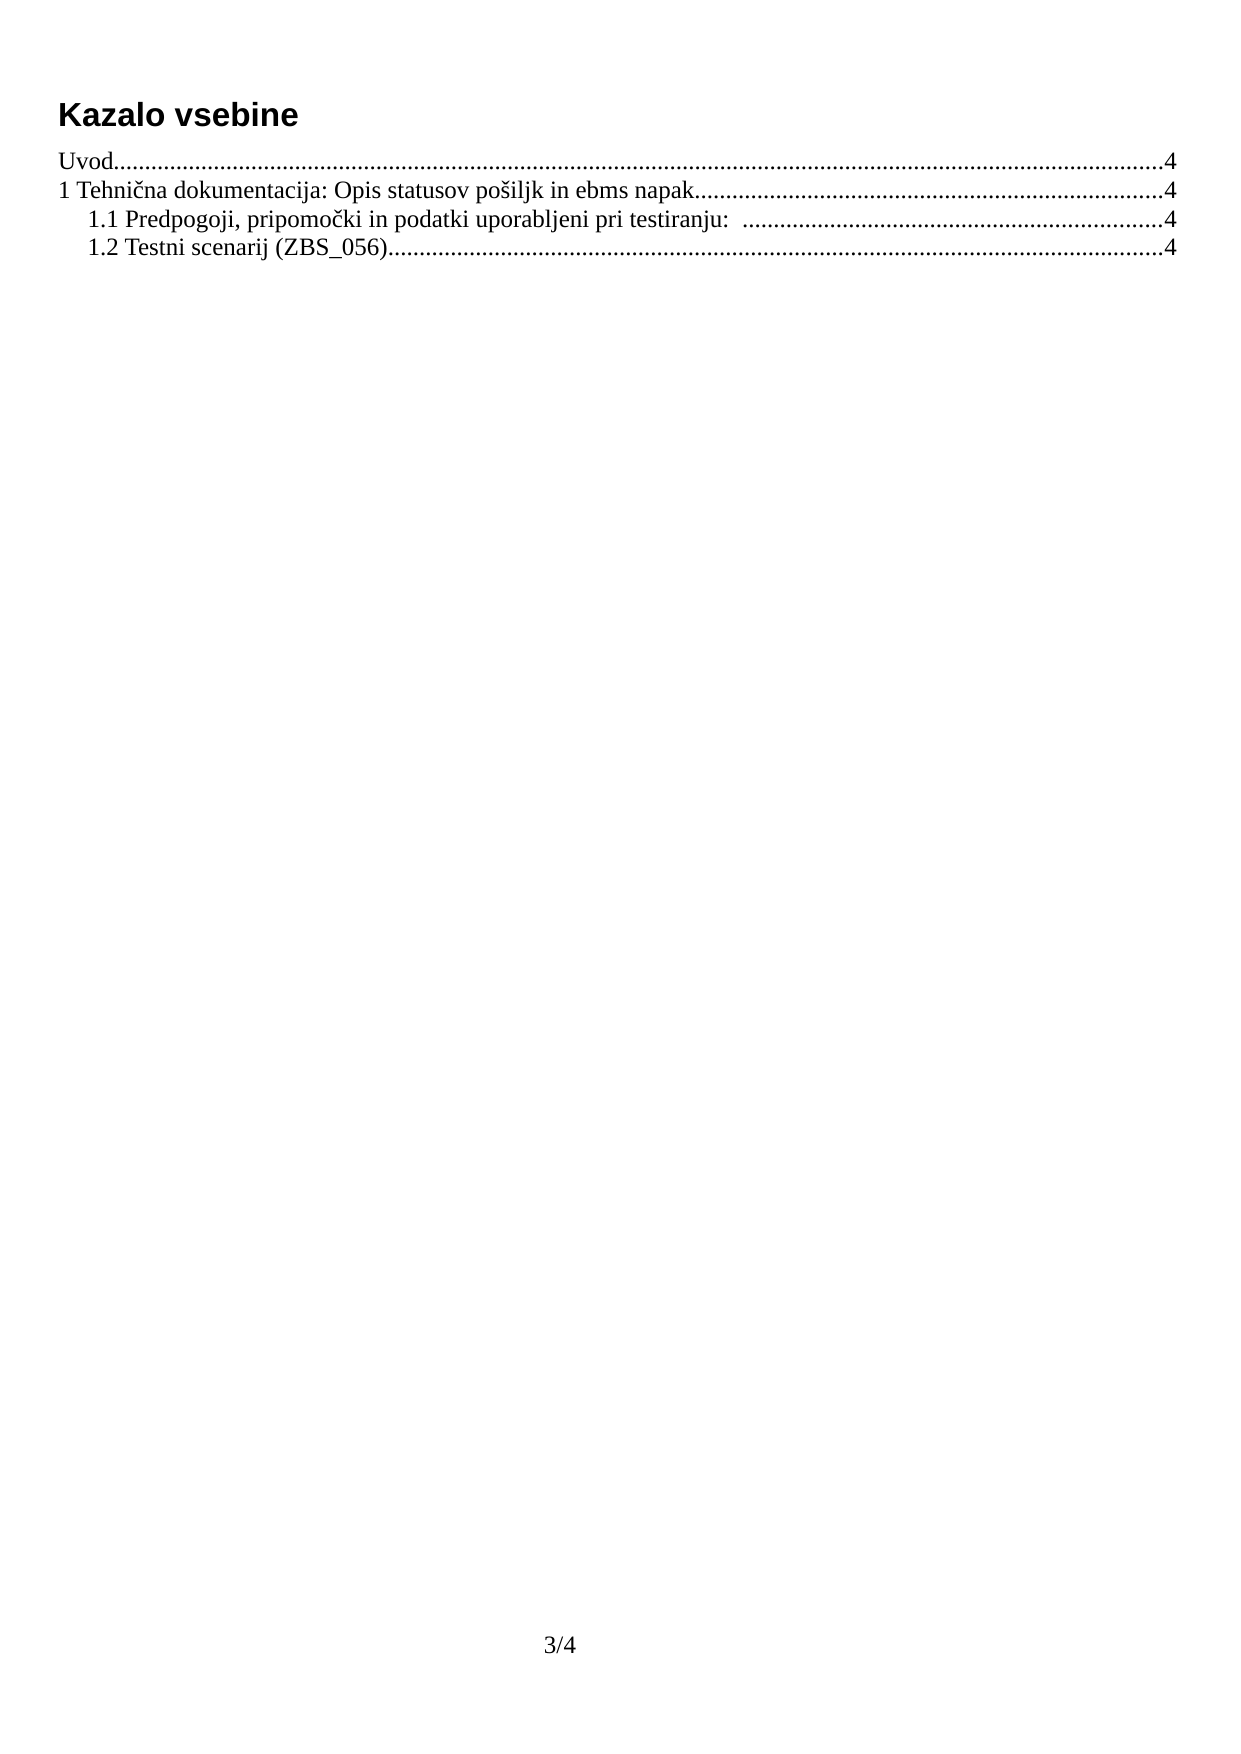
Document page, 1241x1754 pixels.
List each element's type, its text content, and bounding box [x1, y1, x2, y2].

subtitle Kazalo vsebine [58, 95, 1177, 134]
text 1.2 Testni scenarij (ZBS_056) 4 [87, 232, 1177, 261]
text 1 Tehnična dokumentacija: Opis statusov pošiljk in ebms napak. 4 [58, 175, 1177, 204]
text 1.1 Predpogoji, pripomočki in podatki uporabljeni pri testiranju: 4 [87, 204, 1177, 232]
text Uvod 4 [58, 146, 1177, 175]
